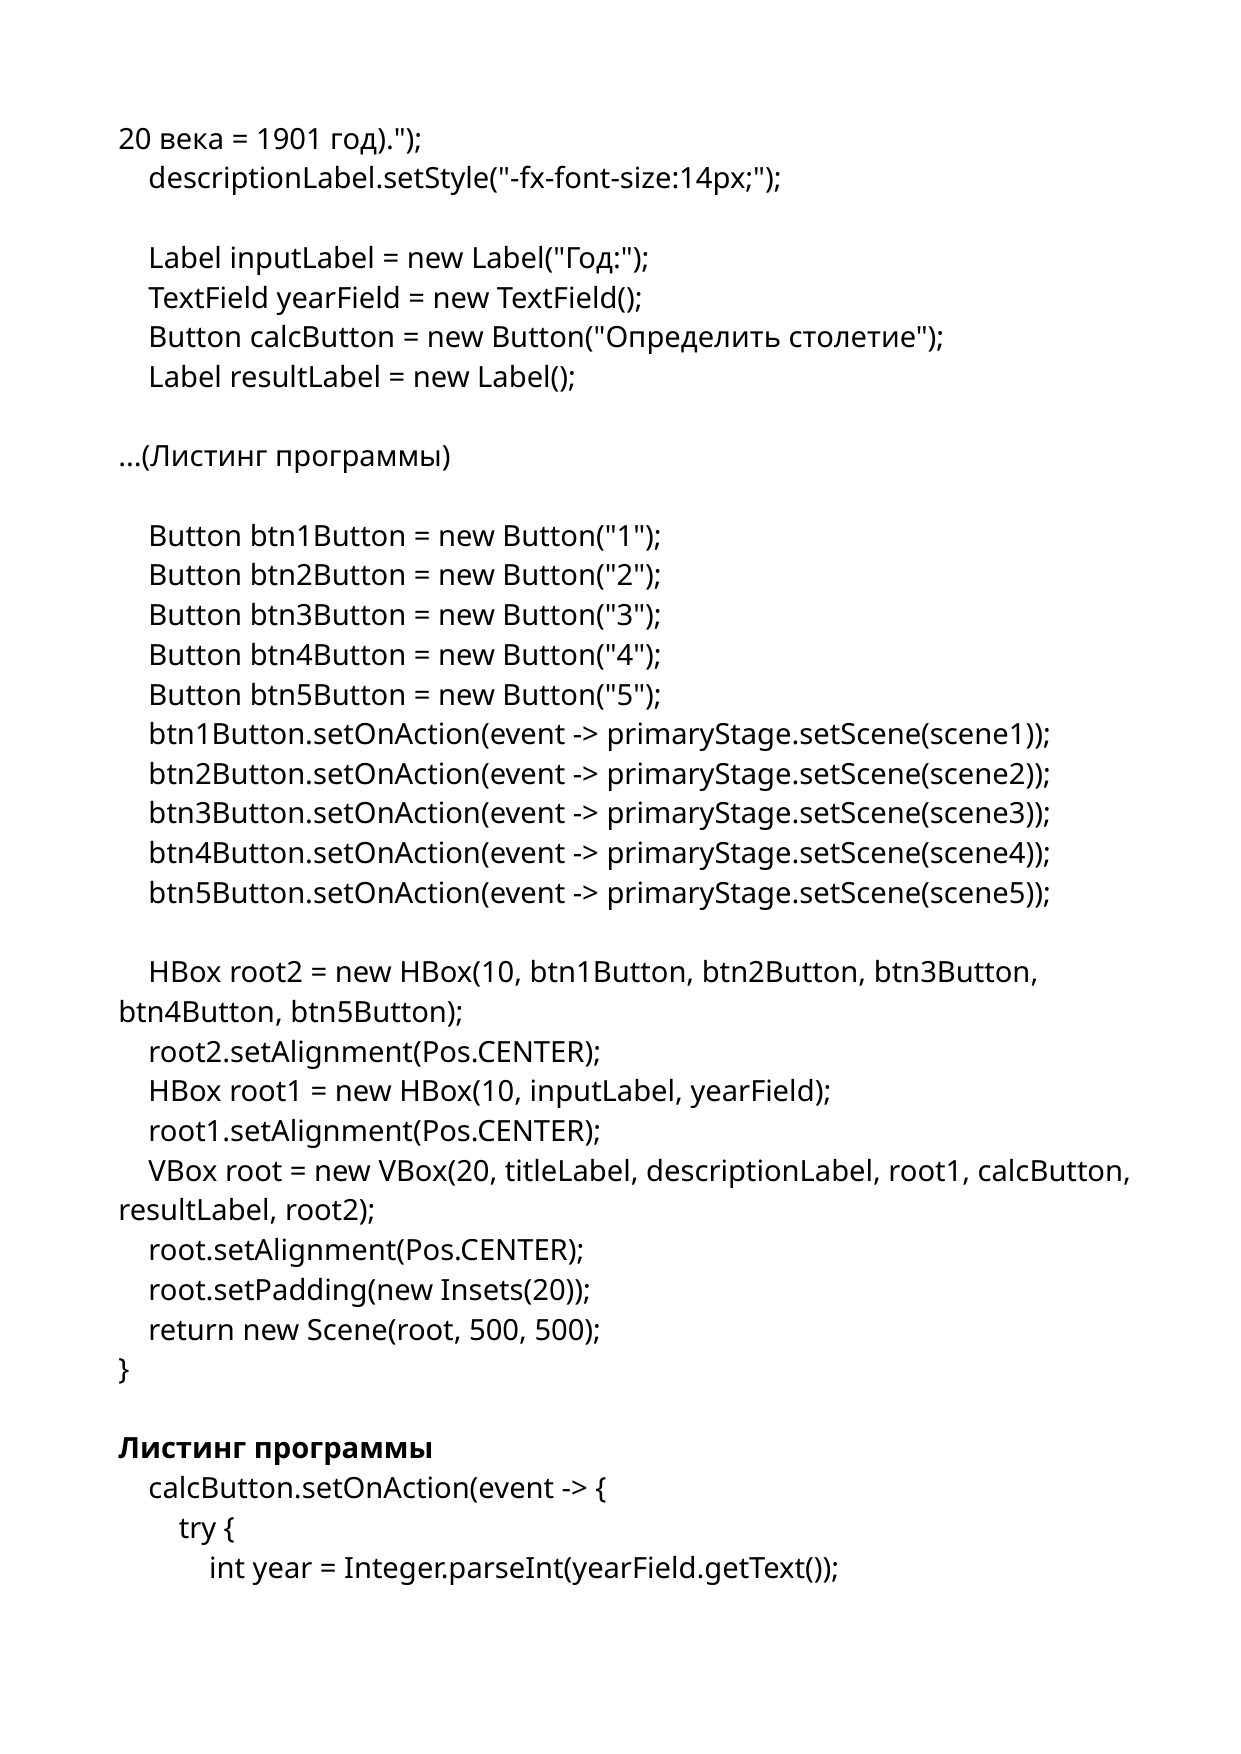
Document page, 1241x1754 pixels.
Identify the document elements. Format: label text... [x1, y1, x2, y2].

text calcButton.setOnAction(event -> { try { int year = Integer.parseInt(yearField.getText()); [118, 1467, 1181, 1626]
text 20 века = 1901 год)."); descriptionLabel.setStyle("-fx-font-size:14px;"); Label inputLabel = new Label("Год:"); TextField yearField = new TextField(); Button calcButton = new Button("Определить столетие"); Label resultLabel = new Label(); ...(Листинг программы) Button btn1Button = new Button("1"); Button btn2Button = new Button("2"); Button btn3Button = new Button("3"); Button btn4Button = new Button("4"); Button btn5Button = new Button("5"); btn1Button.setOnAction(event -> primaryStage.setScene(scene1)); btn2Button.setOnAction(event -> primaryStage.setScene(scene2)); btn3Button.setOnAction(event -> primaryStage.setScene(scene3)); btn4Button.setOnAction(event -> primaryStage.setScene(scene4)); btn5Button.setOnAction(event -> primaryStage.setScene(scene5)); HBox root2 = new HBox(10, btn1Button, btn2Button, btn3Button, btn4Button, btn5Button); root2.setAlignment(Pos.CENTER); HBox root1 = new HBox(10, inputLabel, yearField); root1.setAlignment(Pos.CENTER); VBox root = new VBox(20, titleLabel, descriptionLabel, root1, calcButton, resultLabel, root2); root.setAlignment(Pos.CENTER); root.setPadding(new Insets(20)); return new Scene(root, 500, 500); } [118, 118, 1181, 1388]
text Листинг программы [118, 1428, 1181, 1467]
